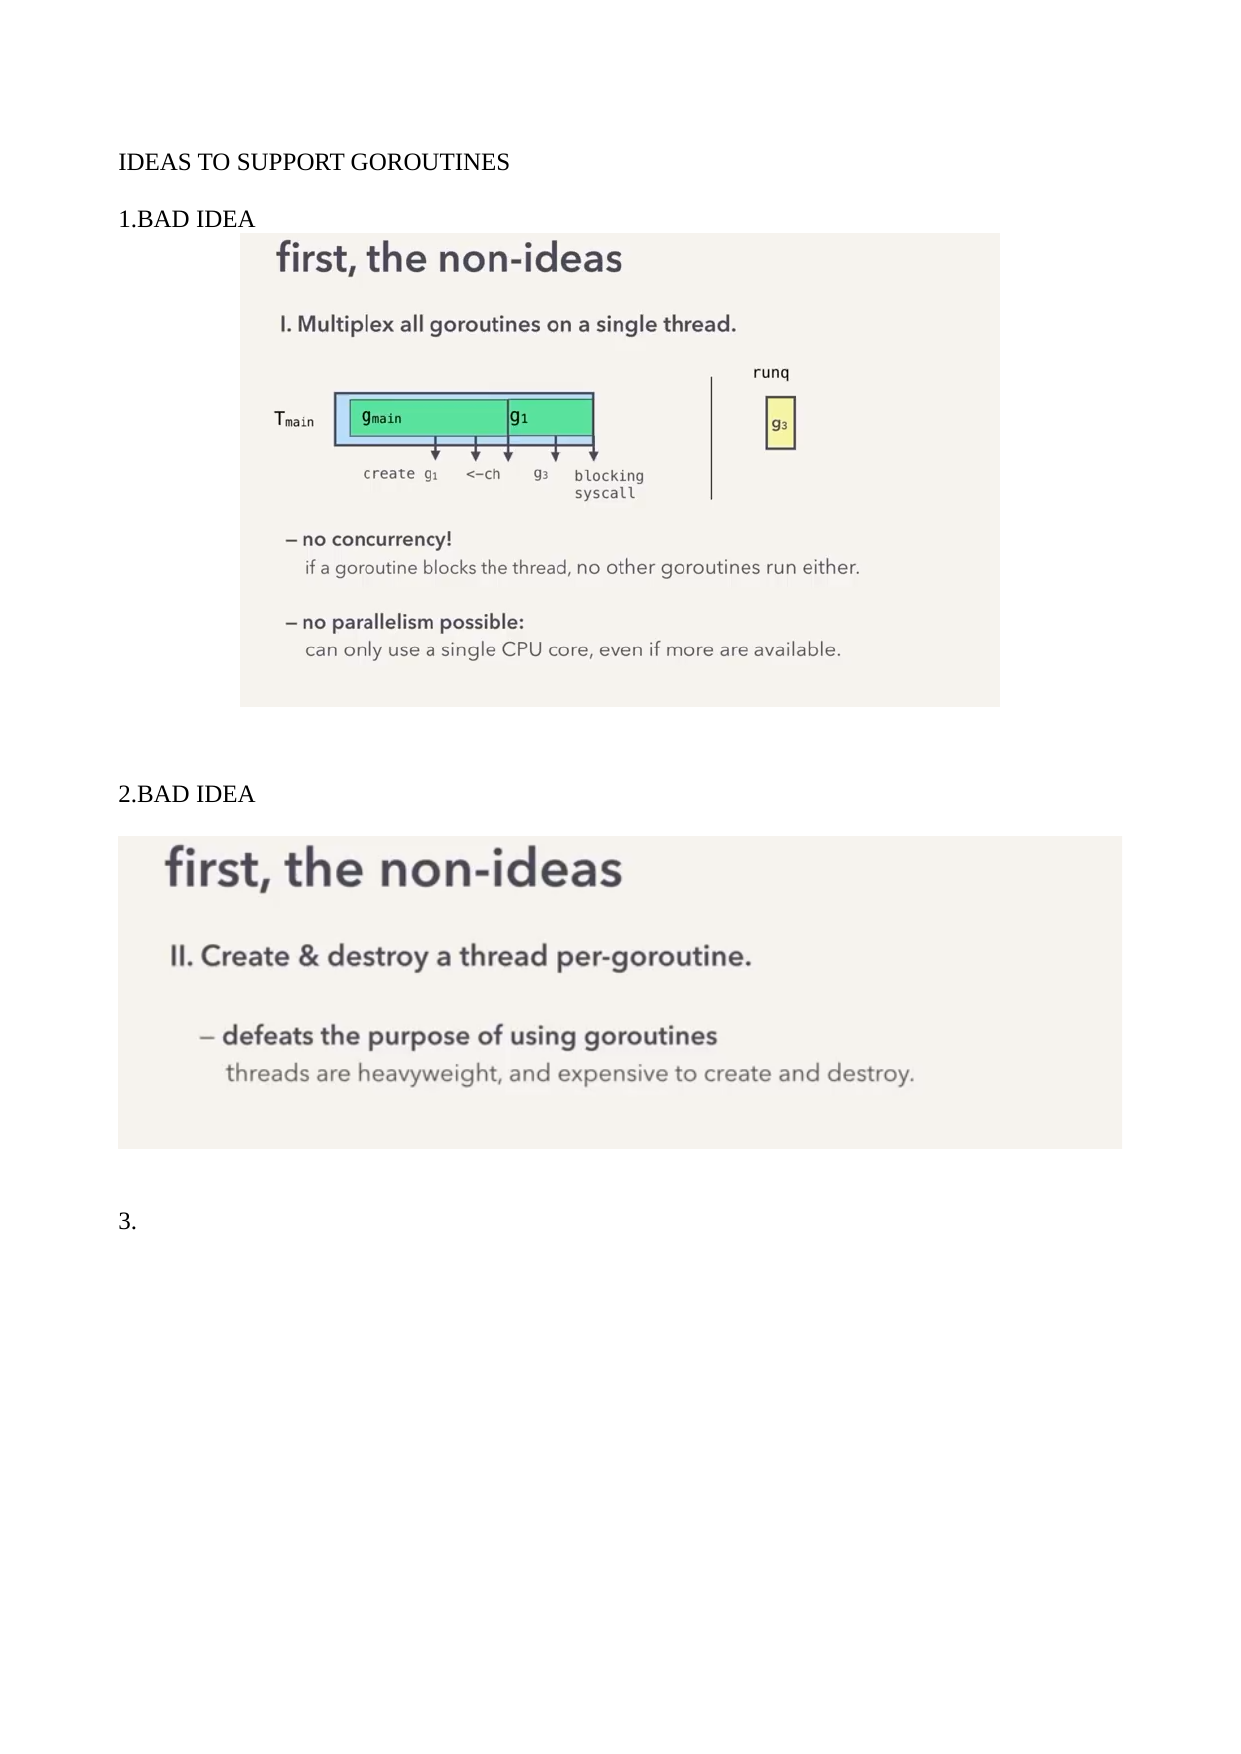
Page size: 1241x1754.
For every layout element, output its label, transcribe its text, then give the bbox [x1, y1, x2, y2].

text 3. [118, 1149, 1122, 1263]
text IDEAS TO SUPPORT GOROUTINES [118, 118, 1122, 176]
text 1.BAD IDEA [118, 204, 1122, 233]
text 2.BAD IDEA [118, 233, 1122, 808]
picture [118, 836, 1123, 1149]
picture [240, 233, 1000, 707]
